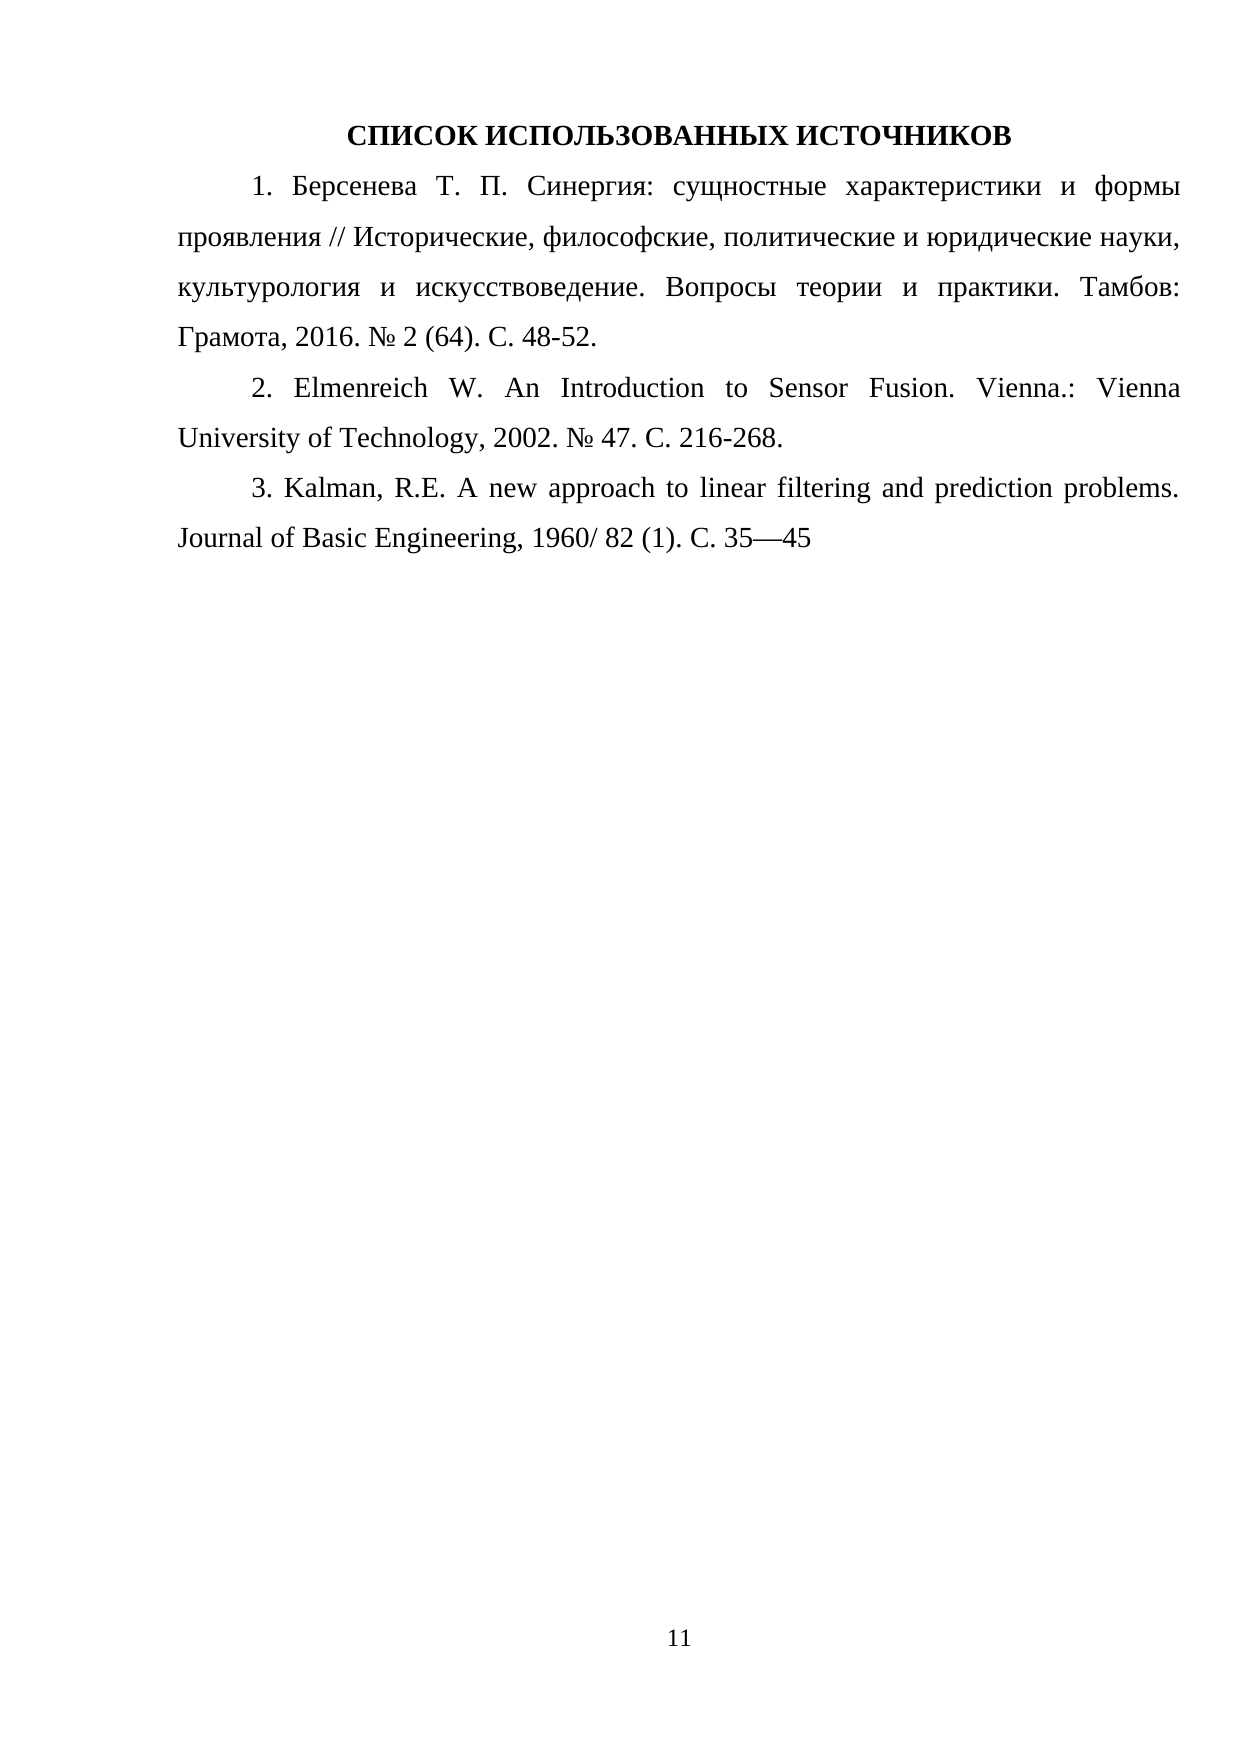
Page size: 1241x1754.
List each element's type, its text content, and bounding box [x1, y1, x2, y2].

text 1. Берсенева Т. П. Синергия: сущностные характеристики и формы проявления // Исторические, философские, политические и юридические науки, культурология и искусствоведение. Вопросы теории и практики. Тамбов: Грамота, 2016. № 2 (64). C. 48-52. [177, 168, 1181, 353]
text 2. Elmenreich W. An Introduction to Sensor Fusion. Vienna.: Vienna University of Technology, 2002. № 47. C. 216-268. [177, 370, 1181, 453]
text список использованных источников [177, 118, 1181, 152]
text 3. Kalman, R.E. A new approach to linear filtering and prediction problems. Journal of Basic Engineering, 1960/ 82 (1). C. 35—45 [177, 470, 1181, 554]
